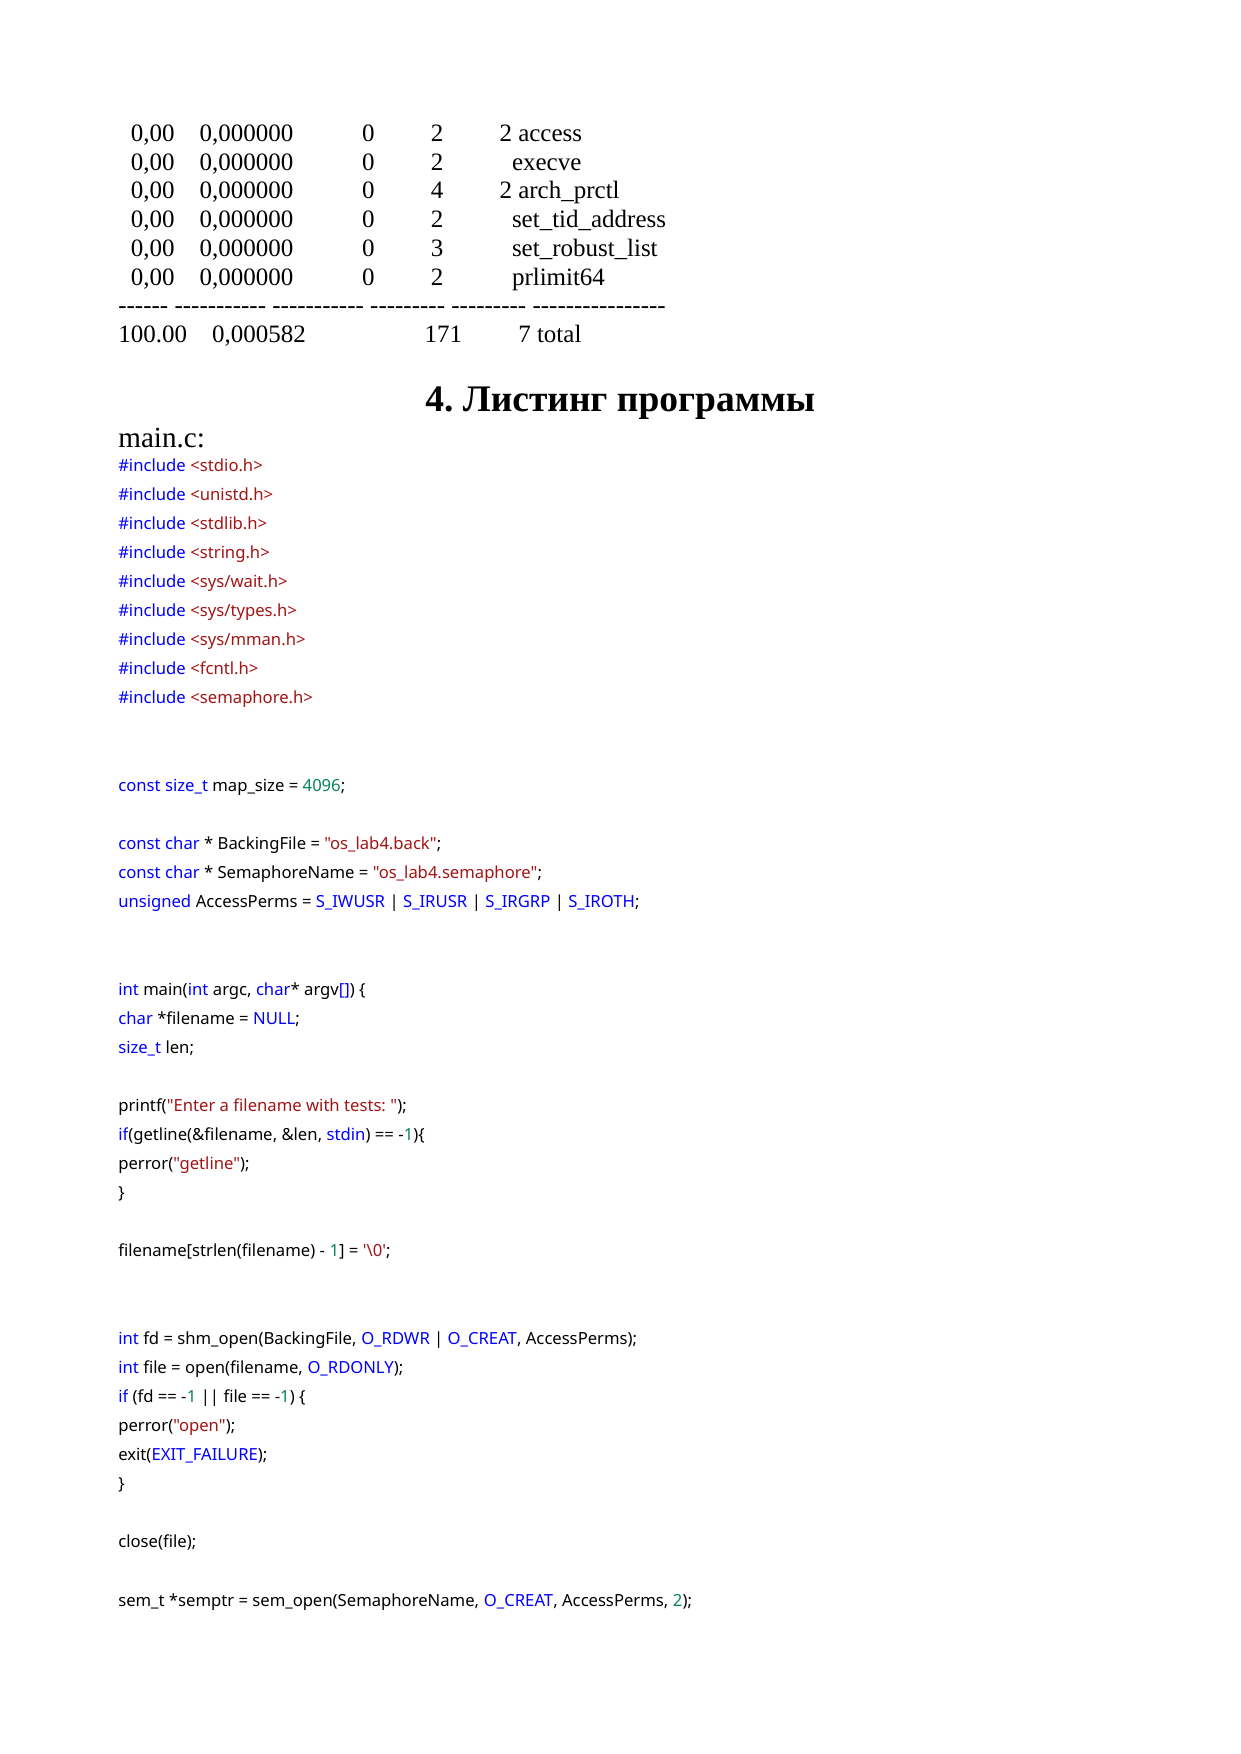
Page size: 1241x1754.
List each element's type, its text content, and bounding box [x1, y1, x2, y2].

text #include <sys/mman.h> [118, 622, 1122, 651]
text unsigned AccessPerms = S_IWUSR | S_IRUSR | S_IRGRP | S_IROTH; [118, 883, 1122, 913]
text 0,00 0,000000 0 2 execve [118, 147, 1122, 176]
text #include <fcntl.h> [118, 651, 1122, 680]
text int main(int argc, char* argv[]) { [118, 971, 1122, 1000]
text 0,00 0,000000 0 2 set_tid_address [118, 204, 1122, 233]
text size_t len; [118, 1029, 1122, 1058]
text 0,00 0,000000 0 3 set_robust_list [118, 233, 1122, 262]
text #include <unistd.h> [118, 476, 1122, 505]
text } [118, 1466, 1122, 1495]
text int fd = shm_open(BackingFile, O_RDWR | O_CREAT, AccessPerms); [118, 1320, 1122, 1349]
text #include <stdlib.h> [118, 505, 1122, 534]
text 0,00 0,000000 0 2 2 access [118, 118, 1122, 147]
text printf("Enter a filename with tests: "); [118, 1087, 1122, 1116]
text ------ ----------- ----------- --------- --------- ---------------- [118, 291, 1122, 319]
text 0,00 0,000000 0 4 2 arch_prctl [118, 176, 1122, 204]
text int file = open(filename, O_RDONLY); [118, 1349, 1122, 1378]
text const char * SemaphoreName = "os_lab4.semaphore"; [118, 854, 1122, 883]
text 0,00 0,000000 0 2 prlimit64 [118, 262, 1122, 291]
text if (fd == -1 || file == -1) { [118, 1378, 1122, 1407]
text perror("open"); [118, 1407, 1122, 1437]
text close(file); [118, 1524, 1122, 1553]
text sem_t *semptr = sem_open(SemaphoreName, O_CREAT, AccessPerms, 2); [118, 1582, 1122, 1611]
text filename[strlen(filename) - 1] = '\0'; [118, 1233, 1122, 1262]
text const char * BackingFile = "os_lab4.back"; [118, 825, 1122, 854]
text if(getline(&filename, &len, stdin) == -1){ [118, 1116, 1122, 1146]
text #include <sys/wait.h> [118, 563, 1122, 592]
text const size_t map_size = 4096; [118, 767, 1122, 796]
text #include <semaphore.h> [118, 680, 1122, 709]
text 100.00 0,000582 171 7 total [118, 319, 1122, 348]
text 4. Листинг программы [118, 377, 1122, 420]
text exit(EXIT_FAILURE); [118, 1437, 1122, 1466]
text } [118, 1174, 1122, 1204]
text main.c: [118, 420, 1122, 453]
text perror("getline"); [118, 1146, 1122, 1174]
text char *filename = NULL; [118, 1000, 1122, 1029]
text #include <sys/types.h> [118, 592, 1122, 622]
text #include <string.h> [118, 534, 1122, 563]
